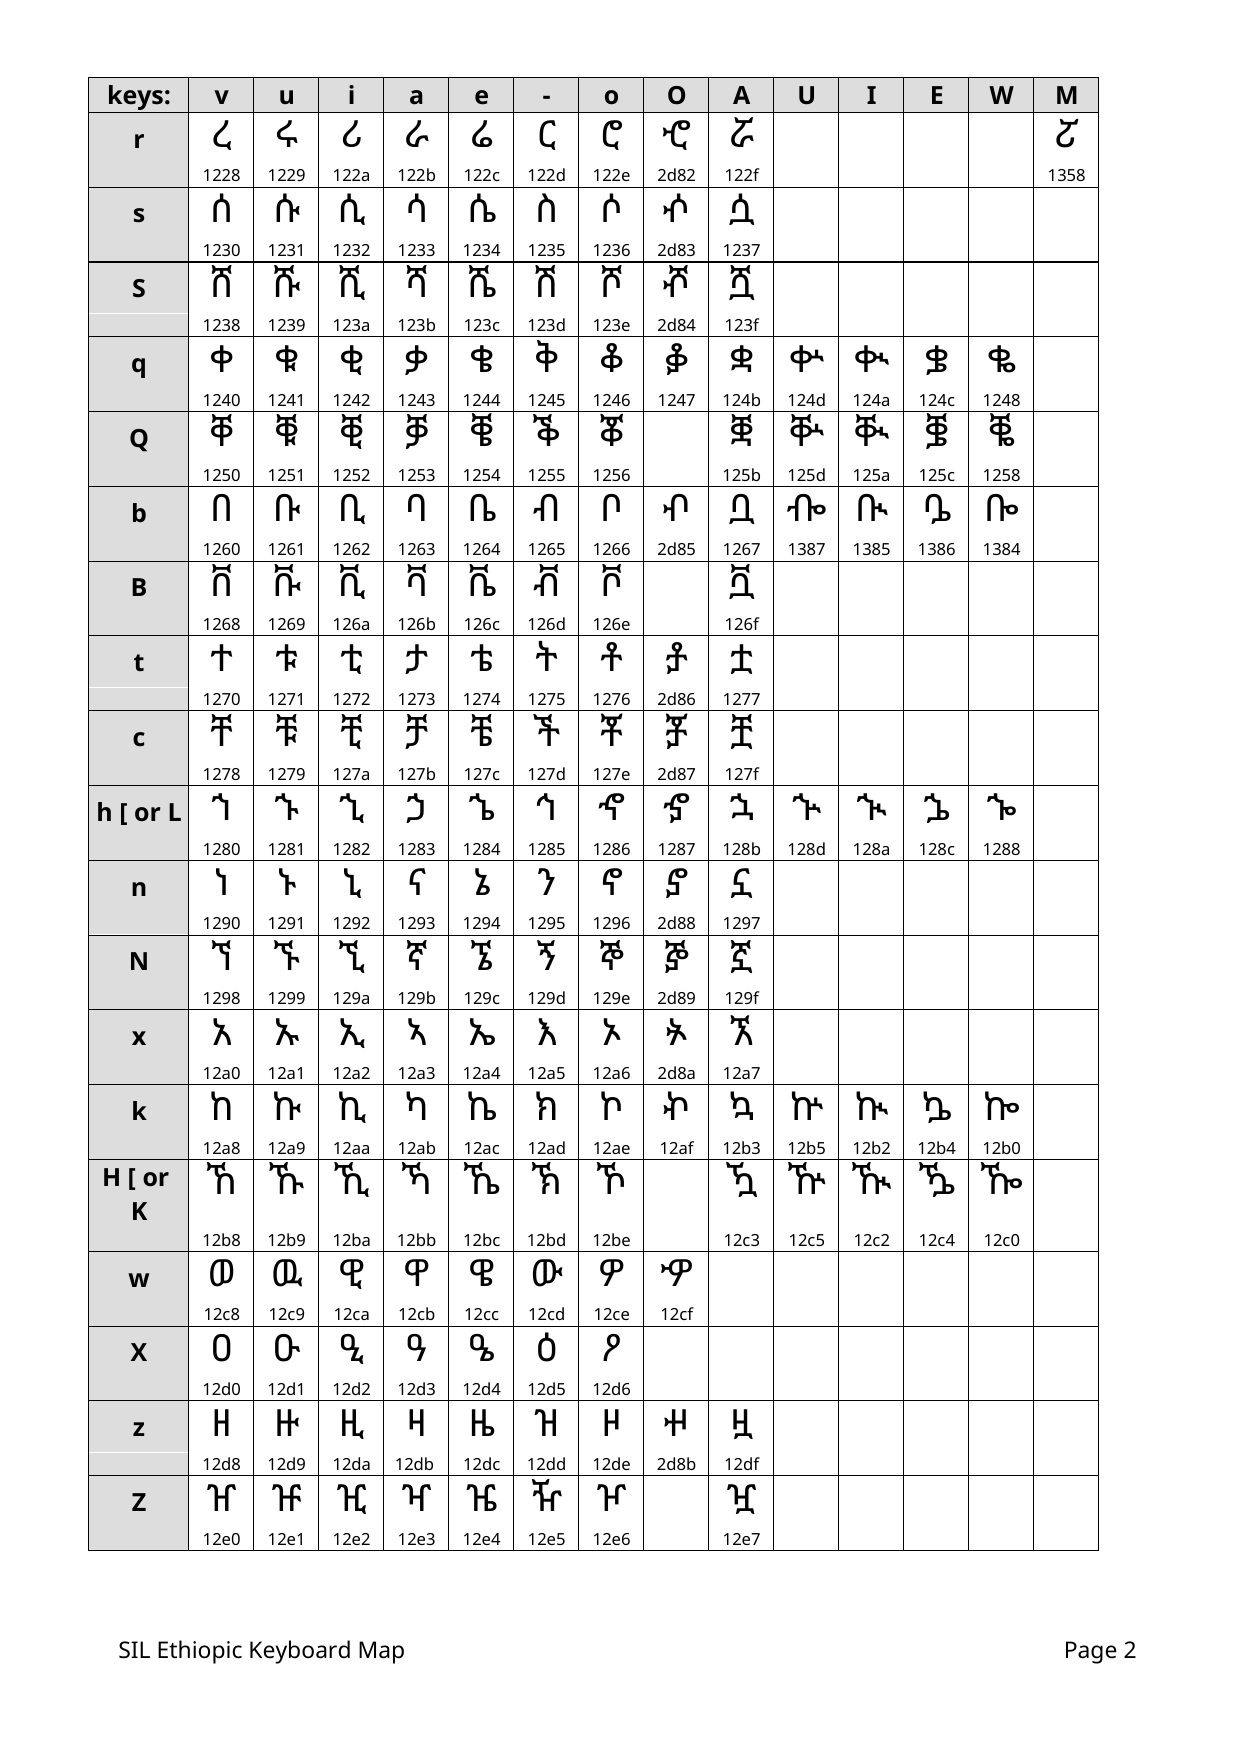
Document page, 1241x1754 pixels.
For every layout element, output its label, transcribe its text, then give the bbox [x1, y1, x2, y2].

table_cell 1282 [319, 837, 383, 860]
table_header M [1034, 78, 1098, 112]
table_cell 1265 [514, 538, 578, 561]
table_cell [839, 636, 903, 687]
table_cell [839, 1303, 903, 1326]
table_cell [89, 987, 188, 1009]
table_cell ቧ [709, 487, 773, 538]
table_cell 12d3 [384, 1378, 448, 1400]
table_cell 12d5 [514, 1378, 578, 1400]
table_cell 1274 [449, 688, 513, 710]
table_cell 12a3 [384, 1061, 448, 1084]
table_cell [644, 562, 708, 613]
table_cell ቶ [579, 636, 643, 687]
table_cell ኝ [514, 936, 578, 987]
table_cell ኮ [579, 1085, 643, 1136]
table_cell ዢ [319, 1476, 383, 1527]
table_cell ዊ [319, 1252, 383, 1303]
table_cell 12e6 [579, 1527, 643, 1550]
table_cell 1283 [384, 837, 448, 860]
table_cell [89, 239, 188, 261]
table_cell 1386 [904, 538, 968, 561]
table_cell 12ac [449, 1136, 513, 1159]
table_cell [774, 239, 838, 261]
table_cell ኑ [254, 861, 318, 912]
table_cell ኻ [384, 1160, 448, 1228]
table_cell ቌ [904, 337, 968, 388]
table_cell ዖ [579, 1327, 643, 1378]
table_cell ዉ [254, 1252, 318, 1303]
table_cell 1261 [254, 538, 318, 561]
table_cell [774, 762, 838, 785]
table_cell 122f [709, 164, 773, 187]
table_cell [969, 314, 1033, 336]
table_cell [89, 1527, 188, 1550]
table_cell 12cc [449, 1303, 513, 1326]
table_cell 123f [709, 314, 773, 336]
table_cell k [89, 1085, 188, 1136]
table_cell ኌ [904, 786, 968, 837]
table_cell 125d [774, 463, 838, 486]
table_cell 12e0 [189, 1527, 253, 1550]
table_cell ወ [189, 1252, 253, 1303]
table_cell [1034, 987, 1098, 1009]
table_cell ኋ [709, 786, 773, 837]
table_cell [774, 936, 838, 987]
table_cell ኂ [319, 786, 383, 837]
table_cell [904, 636, 968, 687]
table_cell 2d8b [644, 1453, 708, 1475]
table_cell ሩ [254, 113, 318, 164]
table_cell ዦ [579, 1476, 643, 1527]
table_cell ቀ [189, 337, 253, 388]
table_cell h [ or L [89, 786, 188, 837]
table_cell ባ [384, 487, 448, 538]
table_cell [1034, 1160, 1098, 1228]
table_cell 1253 [384, 463, 448, 486]
table_cell [969, 1527, 1033, 1550]
table_cell [774, 1401, 838, 1452]
table_cell ኺ [319, 1160, 383, 1228]
table_cell 12c5 [774, 1228, 838, 1251]
table_cell [969, 1453, 1033, 1475]
table_cell ቦ [579, 487, 643, 538]
table_cell 123b [384, 314, 448, 336]
table_cell [1034, 1228, 1098, 1251]
table_cell 12d9 [254, 1453, 318, 1475]
table_cell [89, 1136, 188, 1159]
table_cell ራ [384, 113, 448, 164]
table_cell 2d8a [644, 1061, 708, 1084]
table_cell ቜ [904, 412, 968, 463]
table_cell ቘ [969, 412, 1033, 463]
table_cell [904, 1327, 968, 1378]
table_cell b [89, 487, 188, 538]
table_cell 12cf [644, 1303, 708, 1326]
table_cell [89, 164, 188, 187]
table_cell 1269 [254, 613, 318, 635]
table_cell ሳ [384, 188, 448, 239]
table_cell 2d85 [644, 538, 708, 561]
table_cell 1260 [189, 538, 253, 561]
table_cell 12ba [319, 1228, 383, 1251]
table_cell [969, 263, 1033, 313]
table_header A [709, 78, 773, 112]
table_cell c [89, 711, 188, 762]
table_cell [1034, 487, 1098, 538]
table_cell 1358 [1034, 164, 1098, 187]
table_cell 12ab [384, 1136, 448, 1159]
table_cell 1292 [319, 912, 383, 934]
table_cell ሮ [579, 113, 643, 164]
table_cell 1250 [189, 463, 253, 486]
table_cell ዤ [449, 1476, 513, 1527]
table_cell ቊ [839, 337, 903, 388]
table_cell [1034, 314, 1098, 336]
table_cell ኇ [644, 786, 708, 837]
table_cell ዓ [384, 1327, 448, 1378]
table_cell ቄ [449, 337, 513, 388]
table_cell [89, 762, 188, 785]
table_cell 126e [579, 613, 643, 635]
table_cell 1284 [449, 837, 513, 860]
table_cell ዅ [774, 1160, 838, 1228]
table_cell [969, 562, 1033, 613]
table_cell [1034, 1303, 1098, 1326]
table_cell 129f [709, 987, 773, 1009]
table_cell ኹ [254, 1160, 318, 1228]
table_cell X [89, 1327, 188, 1378]
table_cell [904, 1252, 968, 1303]
table_cell [774, 314, 838, 336]
table_cell r [89, 113, 188, 164]
table_cell 12ca [319, 1303, 383, 1326]
table_cell S [89, 263, 188, 313]
table_cell [839, 688, 903, 710]
table_cell [904, 1378, 968, 1400]
table_cell ሸ [189, 263, 253, 313]
table_header v [189, 78, 253, 112]
table_cell [969, 1061, 1033, 1084]
table_cell 1267 [709, 538, 773, 561]
table_cell 124c [904, 388, 968, 411]
table_cell [839, 188, 903, 239]
table_cell 1252 [319, 463, 383, 486]
table_cell [904, 613, 968, 635]
table_cell ኪ [319, 1085, 383, 1136]
table_cell 12a5 [514, 1061, 578, 1084]
table_cell [89, 613, 188, 635]
table_cell 12bb [384, 1228, 448, 1251]
table_cell 1278 [189, 762, 253, 785]
table_cell ቖ [579, 412, 643, 463]
table_cell ኽ [514, 1160, 578, 1228]
table_cell 1276 [579, 688, 643, 710]
table_cell 12b8 [189, 1228, 253, 1251]
table_cell 12a2 [319, 1061, 383, 1084]
table_cell 2d87 [644, 762, 708, 785]
table_cell ኤ [449, 1010, 513, 1061]
table_cell [839, 861, 903, 912]
table_cell ኩ [254, 1085, 318, 1136]
table_cell [89, 912, 188, 934]
table_cell ኄ [449, 786, 513, 837]
table_cell ዞ [579, 1401, 643, 1452]
table_cell ዐ [189, 1327, 253, 1378]
table_cell ኛ [384, 936, 448, 987]
table_cell [904, 562, 968, 613]
table_header i [319, 78, 383, 112]
table_cell [969, 188, 1033, 239]
table_cell 1264 [449, 538, 513, 561]
table_cell ኚ [319, 936, 383, 987]
table_cell [839, 1401, 903, 1452]
table_cell [904, 987, 968, 1009]
table_header o [579, 78, 643, 112]
table_cell [644, 412, 708, 463]
table_cell 12dc [449, 1453, 513, 1475]
table_cell ሴ [449, 188, 513, 239]
table_cell [839, 912, 903, 934]
table_cell ኧ [709, 1010, 773, 1061]
table_cell ቫ [384, 562, 448, 613]
table_cell 12e7 [709, 1527, 773, 1550]
table_header keys: [89, 78, 188, 112]
table_cell ኟ [709, 936, 773, 987]
table_cell [839, 762, 903, 785]
table_cell ኗ [709, 861, 773, 912]
table_cell 1233 [384, 239, 448, 261]
table_cell [904, 1303, 968, 1326]
table_cell ሲ [319, 188, 383, 239]
table_cell [839, 239, 903, 261]
table_cell 128a [839, 837, 903, 860]
table_cell ዑ [254, 1327, 318, 1378]
table_cell [89, 1061, 188, 1084]
table_cell ቢ [319, 487, 383, 538]
table_cell 12de [579, 1453, 643, 1475]
table_cell 1242 [319, 388, 383, 411]
table_cell 126b [384, 613, 448, 635]
table_cell [839, 987, 903, 1009]
table_cell ቅ [514, 337, 578, 388]
table_cell ኦ [579, 1010, 643, 1061]
table_cell 2d86 [644, 688, 708, 710]
table_cell [1034, 1136, 1098, 1159]
table_cell ቤ [449, 487, 513, 538]
table_cell [644, 1476, 708, 1527]
table_cell [969, 164, 1033, 187]
table_cell 122c [449, 164, 513, 187]
table_cell n [89, 861, 188, 912]
table_cell ቆ [579, 337, 643, 388]
table_cell ዣ [384, 1476, 448, 1527]
table_cell ቯ [709, 562, 773, 613]
table_cell ዘ [189, 1401, 253, 1452]
table_cell 12a6 [579, 1061, 643, 1084]
table_cell ቩ [254, 562, 318, 613]
table_cell [1034, 1327, 1098, 1378]
table_cell 1299 [254, 987, 318, 1009]
table_cell 1243 [384, 388, 448, 411]
table_cell 1247 [644, 388, 708, 411]
table_cell [1034, 239, 1098, 261]
table_cell ኲ [839, 1085, 903, 1136]
table_cell [1034, 538, 1098, 561]
table_cell ሺ [319, 263, 383, 313]
table_cell 1246 [579, 388, 643, 411]
table_cell ቐ [189, 412, 253, 463]
table_cell 12b2 [839, 1136, 903, 1159]
table_cell 1297 [709, 912, 773, 934]
table_cell ቼ [449, 711, 513, 762]
table_cell 12c0 [969, 1228, 1033, 1251]
table_cell ፘ [1034, 113, 1098, 164]
table_cell 1275 [514, 688, 578, 710]
table_cell 1239 [254, 314, 318, 336]
table_cell ኯ [644, 1085, 708, 1136]
table_cell [839, 1010, 903, 1061]
table_cell [969, 613, 1033, 635]
table_cell [774, 1252, 838, 1303]
table_cell [839, 711, 903, 762]
table_cell 12e4 [449, 1527, 513, 1550]
table_cell 1279 [254, 762, 318, 785]
table_cell ሻ [384, 263, 448, 313]
table_cell ሹ [254, 263, 318, 313]
table_cell ᎇ [774, 487, 838, 538]
table_cell [1034, 613, 1098, 635]
table_cell [89, 688, 188, 710]
table_cell ⶇ [644, 711, 708, 762]
table_cell 12a7 [709, 1061, 773, 1084]
table_cell [904, 762, 968, 785]
table_header W [969, 78, 1033, 112]
table_cell [644, 1527, 708, 1550]
table_cell ኙ [254, 936, 318, 987]
table_cell 12c9 [254, 1303, 318, 1326]
table_cell 128d [774, 837, 838, 860]
table_cell ⶉ [644, 936, 708, 987]
table_cell 12da [319, 1453, 383, 1475]
table_cell ን [514, 861, 578, 912]
table_cell [1034, 388, 1098, 411]
table_cell ቪ [319, 562, 383, 613]
table_cell ቁ [254, 337, 318, 388]
table_cell [709, 1252, 773, 1303]
table_cell ዜ [449, 1401, 513, 1452]
table_cell 1384 [969, 538, 1033, 561]
table_cell ኈ [969, 786, 1033, 837]
table_header u [254, 78, 318, 112]
table_cell ሪ [319, 113, 383, 164]
table_cell ኘ [189, 936, 253, 987]
table_cell ሯ [709, 113, 773, 164]
table_cell t [89, 636, 188, 687]
table_cell [839, 263, 903, 313]
table_cell 126a [319, 613, 383, 635]
table_cell [644, 1228, 708, 1251]
table_cell 12b3 [709, 1136, 773, 1159]
table_cell [839, 314, 903, 336]
table_cell [1034, 1401, 1098, 1452]
table_cell 1293 [384, 912, 448, 934]
table_cell ቴ [449, 636, 513, 687]
table_cell ቂ [319, 337, 383, 388]
table_cell 12d2 [319, 1378, 383, 1400]
table_cell ዟ [709, 1401, 773, 1452]
table_cell [1034, 688, 1098, 710]
table_cell [1034, 188, 1098, 239]
table_cell [969, 239, 1033, 261]
table_cell [839, 1527, 903, 1550]
table_cell [904, 239, 968, 261]
table_cell ቾ [579, 711, 643, 762]
table_cell [1034, 562, 1098, 613]
table_cell 12ad [514, 1136, 578, 1159]
table_cell ኳ [709, 1085, 773, 1136]
table_cell [89, 314, 188, 336]
table_cell ዎ [579, 1252, 643, 1303]
table_cell 12ce [579, 1303, 643, 1326]
table_cell ኍ [774, 786, 838, 837]
table_cell [904, 1453, 968, 1475]
table_cell 1232 [319, 239, 383, 261]
table_cell [969, 912, 1033, 934]
table_cell 1270 [189, 688, 253, 710]
table_cell [89, 388, 188, 411]
table_cell 1258 [969, 463, 1033, 486]
table_cell [89, 463, 188, 486]
table_cell [774, 1453, 838, 1475]
table_cell [904, 1476, 968, 1527]
table_cell 12af [644, 1136, 708, 1159]
table_cell 1230 [189, 239, 253, 261]
table_cell 1262 [319, 538, 383, 561]
table_cell ስ [514, 188, 578, 239]
table_cell 1298 [189, 987, 253, 1009]
table_cell [774, 636, 838, 687]
table_cell 2d82 [644, 164, 708, 187]
table_cell [839, 1476, 903, 1527]
table_cell [904, 113, 968, 164]
table_header I [839, 78, 903, 112]
table_cell ዋ [384, 1252, 448, 1303]
table_cell 1288 [969, 837, 1033, 860]
table_cell ዛ [384, 1401, 448, 1452]
table_cell ኀ [189, 786, 253, 837]
table_cell [904, 861, 968, 912]
table_cell 126d [514, 613, 578, 635]
table_cell 1268 [189, 613, 253, 635]
table_cell [89, 1453, 188, 1475]
table_cell ቚ [839, 412, 903, 463]
table_cell 1228 [189, 164, 253, 187]
table_cell [904, 1527, 968, 1550]
table_cell [839, 613, 903, 635]
table_cell [839, 1378, 903, 1400]
table_cell 1387 [774, 538, 838, 561]
table_cell 12d6 [579, 1378, 643, 1400]
table_cell ቸ [189, 711, 253, 762]
table_cell N [89, 936, 188, 987]
table_cell [839, 1061, 903, 1084]
table_cell 1277 [709, 688, 773, 710]
table_cell ⶂ [644, 113, 708, 164]
table_cell 1273 [384, 688, 448, 710]
table_cell s [89, 188, 188, 239]
table_cell ኴ [904, 1085, 968, 1136]
table_header O [644, 78, 708, 112]
table_cell [709, 1303, 773, 1326]
table_cell 1248 [969, 388, 1033, 411]
table_cell [1034, 1378, 1098, 1400]
table_header e [449, 78, 513, 112]
table_cell ቨ [189, 562, 253, 613]
table_cell 12aa [319, 1136, 383, 1159]
table_cell [1034, 263, 1098, 313]
table_cell 1285 [514, 837, 578, 860]
table_cell ኃ [384, 786, 448, 837]
table_cell 1296 [579, 912, 643, 934]
table_cell ሾ [579, 263, 643, 313]
table_cell 1245 [514, 388, 578, 411]
table_cell ኒ [319, 861, 383, 912]
table_cell 1294 [449, 912, 513, 934]
table_cell [839, 113, 903, 164]
table_cell [774, 1476, 838, 1527]
table_cell [644, 613, 708, 635]
table_cell [774, 188, 838, 239]
table_cell ኜ [449, 936, 513, 987]
table_cell 12c2 [839, 1228, 903, 1251]
table_cell [1034, 762, 1098, 785]
table_cell 1286 [579, 837, 643, 860]
table_cell ረ [189, 113, 253, 164]
table_cell [904, 188, 968, 239]
table_cell [644, 463, 708, 486]
table_cell [904, 688, 968, 710]
table_cell [774, 861, 838, 912]
table_cell [1034, 412, 1098, 463]
table_cell ቷ [709, 636, 773, 687]
table_cell ኼ [449, 1160, 513, 1228]
table_cell ሽ [514, 263, 578, 313]
table_cell 1295 [514, 912, 578, 934]
table_cell [644, 1378, 708, 1400]
table_cell 127f [709, 762, 773, 785]
table_cell [1034, 1252, 1098, 1303]
table_cell ᎅ [839, 487, 903, 538]
table_cell [904, 912, 968, 934]
table_cell [774, 1327, 838, 1378]
table_cell 122d [514, 164, 578, 187]
table_cell ተ [189, 636, 253, 687]
table_cell z [89, 1401, 188, 1452]
table_cell Z [89, 1476, 188, 1527]
table_cell 129a [319, 987, 383, 1009]
table_header a [384, 78, 448, 112]
table_cell [1034, 1085, 1098, 1136]
table_cell 125c [904, 463, 968, 486]
table_cell ⶋ [644, 1401, 708, 1452]
table_cell 1272 [319, 688, 383, 710]
table_cell 12d8 [189, 1453, 253, 1475]
table_cell 12d4 [449, 1378, 513, 1400]
table_cell 1254 [449, 463, 513, 486]
table_cell w [89, 1252, 188, 1303]
table_cell ብ [514, 487, 578, 538]
table_cell 122e [579, 164, 643, 187]
table_cell ቭ [514, 562, 578, 613]
table_cell 12a4 [449, 1061, 513, 1084]
table_cell [774, 912, 838, 934]
table_cell [839, 1453, 903, 1475]
table_cell [904, 711, 968, 762]
table_cell ኡ [254, 1010, 318, 1061]
table_cell ዒ [319, 1327, 383, 1378]
table_cell ዝ [514, 1401, 578, 1452]
table_cell 1240 [189, 388, 253, 411]
table_cell 2d89 [644, 987, 708, 1009]
table_cell ና [384, 861, 448, 912]
table_cell 127e [579, 762, 643, 785]
table_cell ከ [189, 1085, 253, 1136]
table_cell 12b9 [254, 1228, 318, 1251]
table_cell [969, 861, 1033, 912]
table_cell በ [189, 487, 253, 538]
table_cell 126c [449, 613, 513, 635]
table_cell [969, 1476, 1033, 1527]
table_cell [904, 314, 968, 336]
table_cell [1034, 711, 1098, 762]
table_cell [904, 936, 968, 987]
table_cell 123c [449, 314, 513, 336]
table_cell 12dd [514, 1453, 578, 1475]
table_cell [89, 1378, 188, 1400]
table_cell [969, 987, 1033, 1009]
table_cell 127d [514, 762, 578, 785]
table_cell ቋ [709, 337, 773, 388]
table_cell [839, 562, 903, 613]
table_cell እ [514, 1010, 578, 1061]
table_cell ዀ [969, 1160, 1033, 1228]
table_cell ሿ [709, 263, 773, 313]
table_cell [969, 762, 1033, 785]
table_cell [644, 1327, 708, 1378]
table_cell 12b4 [904, 1136, 968, 1159]
table_cell [1034, 337, 1098, 388]
table_cell ቑ [254, 412, 318, 463]
table_cell ኢ [319, 1010, 383, 1061]
table_cell [774, 1527, 838, 1550]
table_cell 12e2 [319, 1527, 383, 1550]
table_cell ኔ [449, 861, 513, 912]
table_cell ቒ [319, 412, 383, 463]
table_cell 2d83 [644, 239, 708, 261]
table_cell ው [514, 1252, 578, 1303]
table_cell [774, 613, 838, 635]
table_header E [904, 78, 968, 112]
table_cell 126f [709, 613, 773, 635]
table_cell [774, 562, 838, 613]
table_cell 122b [384, 164, 448, 187]
table_cell [1034, 786, 1098, 837]
table_cell 1281 [254, 837, 318, 860]
table_cell [774, 1378, 838, 1400]
table_cell ቿ [709, 711, 773, 762]
table_cell ሶ [579, 188, 643, 239]
table_cell ⶆ [644, 636, 708, 687]
table_cell 12bc [449, 1228, 513, 1251]
table_cell 1241 [254, 388, 318, 411]
table_cell [89, 538, 188, 561]
table_cell [969, 1010, 1033, 1061]
table_cell H [ or K [89, 1160, 188, 1228]
table_cell 123e [579, 314, 643, 336]
table_cell [1034, 1061, 1098, 1084]
table_header - [514, 78, 578, 112]
table_cell ዌ [449, 1252, 513, 1303]
table_cell 1280 [189, 837, 253, 860]
table_cell 1271 [254, 688, 318, 710]
table_cell 129b [384, 987, 448, 1009]
table_cell [1034, 636, 1098, 687]
table_cell [774, 263, 838, 313]
table_cell 12c3 [709, 1228, 773, 1251]
table_cell ነ [189, 861, 253, 912]
table_cell [774, 1061, 838, 1084]
table_cell ኰ [969, 1085, 1033, 1136]
table_cell [969, 113, 1033, 164]
table_cell [1034, 463, 1098, 486]
table_cell ⶄ [644, 263, 708, 313]
table_cell [1034, 1527, 1098, 1550]
table_cell ት [514, 636, 578, 687]
table_cell 127b [384, 762, 448, 785]
table_cell [774, 711, 838, 762]
table_cell 1256 [579, 463, 643, 486]
table_cell 1290 [189, 912, 253, 934]
table_cell 12ae [579, 1136, 643, 1159]
table_cell 125b [709, 463, 773, 486]
table_cell ቍ [774, 337, 838, 388]
table_cell 1238 [189, 314, 253, 336]
table_cell [644, 1160, 708, 1228]
table_cell [969, 1401, 1033, 1452]
table_cell ዕ [514, 1327, 578, 1378]
table_cell ቝ [774, 412, 838, 463]
table_cell ዄ [904, 1160, 968, 1228]
table_cell 1287 [644, 837, 708, 860]
table_cell [774, 1010, 838, 1061]
table_cell [969, 636, 1033, 687]
table_cell ሼ [449, 263, 513, 313]
table_cell አ [189, 1010, 253, 1061]
table_cell [904, 164, 968, 187]
table_cell ዔ [449, 1327, 513, 1378]
table_cell 128c [904, 837, 968, 860]
table_cell 12a9 [254, 1136, 318, 1159]
table_cell [904, 1010, 968, 1061]
table_cell ⶊ [644, 1010, 708, 1061]
table_cell [904, 263, 968, 313]
table_cell ዃ [709, 1160, 773, 1228]
table_cell ዠ [189, 1476, 253, 1527]
table_cell ⶅ [644, 487, 708, 538]
table_cell ኖ [579, 861, 643, 912]
table_cell 127c [449, 762, 513, 785]
table_cell 1385 [839, 538, 903, 561]
table_cell 2d88 [644, 912, 708, 934]
table_cell [969, 688, 1033, 710]
table_cell 12cb [384, 1303, 448, 1326]
table_cell [774, 1303, 838, 1326]
table_cell ቛ [709, 412, 773, 463]
table_cell x [89, 1010, 188, 1061]
table_cell 1231 [254, 239, 318, 261]
table_cell [904, 1061, 968, 1084]
table_cell ᎆ [904, 487, 968, 538]
table_cell ቮ [579, 562, 643, 613]
table_cell 12c4 [904, 1228, 968, 1251]
table_cell 12e3 [384, 1527, 448, 1550]
table_cell ቺ [319, 711, 383, 762]
table_cell 128b [709, 837, 773, 860]
table_cell 1244 [449, 388, 513, 411]
table_cell ቬ [449, 562, 513, 613]
table_cell 12b0 [969, 1136, 1033, 1159]
table_cell ቡ [254, 487, 318, 538]
table_header U [774, 78, 838, 112]
table_cell [89, 1228, 188, 1251]
table_cell [709, 1327, 773, 1378]
table_cell [969, 1252, 1033, 1303]
table_cell [89, 1303, 188, 1326]
table_cell 129e [579, 987, 643, 1009]
table_cell [969, 936, 1033, 987]
table_cell 12db [384, 1453, 448, 1475]
table_cell ቔ [449, 412, 513, 463]
table_cell 12e1 [254, 1527, 318, 1550]
table_cell ኬ [449, 1085, 513, 1136]
table_cell 1255 [514, 463, 578, 486]
table_cell 123a [319, 314, 383, 336]
table_cell ኆ [579, 786, 643, 837]
table_cell ኣ [384, 1010, 448, 1061]
table_cell [1034, 1010, 1098, 1061]
table_cell [1034, 861, 1098, 912]
table_cell ር [514, 113, 578, 164]
table_cell ኵ [774, 1085, 838, 1136]
table_cell 12b5 [774, 1136, 838, 1159]
table_cell 2d84 [644, 314, 708, 336]
table_cell ዚ [319, 1401, 383, 1452]
table_cell [969, 711, 1033, 762]
table_cell ዏ [644, 1252, 708, 1303]
table_cell 12d0 [189, 1378, 253, 1400]
table_cell [1034, 837, 1098, 860]
table_cell 12cd [514, 1303, 578, 1326]
table_cell ዡ [254, 1476, 318, 1527]
table_cell ᎄ [969, 487, 1033, 538]
table_cell ቓ [384, 412, 448, 463]
table_cell [774, 113, 838, 164]
table_cell 12a0 [189, 1061, 253, 1084]
table_cell ች [514, 711, 578, 762]
table_cell ታ [384, 636, 448, 687]
table_cell B [89, 562, 188, 613]
table_cell [774, 987, 838, 1009]
table_cell ቻ [384, 711, 448, 762]
table_cell ዙ [254, 1401, 318, 1452]
table_cell ቲ [319, 636, 383, 687]
table_cell 123d [514, 314, 578, 336]
table_cell 124d [774, 388, 838, 411]
table_cell ኁ [254, 786, 318, 837]
table_cell 1236 [579, 239, 643, 261]
table_cell 1235 [514, 239, 578, 261]
table_cell ⶈ [644, 861, 708, 912]
table_cell ሷ [709, 188, 773, 239]
table_cell 12df [709, 1453, 773, 1475]
table_cell 1237 [709, 239, 773, 261]
table_cell [774, 688, 838, 710]
table_cell [904, 1401, 968, 1452]
table_cell 12e5 [514, 1527, 578, 1550]
table_cell [1034, 1453, 1098, 1475]
table_cell ካ [384, 1085, 448, 1136]
table_cell ቹ [254, 711, 318, 762]
table_cell 1266 [579, 538, 643, 561]
table_cell ኅ [514, 786, 578, 837]
table_cell [709, 1378, 773, 1400]
table_cell 124a [839, 388, 903, 411]
table_cell ሰ [189, 188, 253, 239]
table_cell ሱ [254, 188, 318, 239]
table_cell ⶃ [644, 188, 708, 239]
table_cell ዂ [839, 1160, 903, 1228]
table_cell ኊ [839, 786, 903, 837]
table_cell q [89, 337, 188, 388]
table_cell ቃ [384, 337, 448, 388]
table_cell ሬ [449, 113, 513, 164]
table_cell [839, 164, 903, 187]
table_cell [839, 1327, 903, 1378]
table_cell ክ [514, 1085, 578, 1136]
table_cell 129d [514, 987, 578, 1009]
table_cell ዥ [514, 1476, 578, 1527]
table_cell ቱ [254, 636, 318, 687]
table_cell 1229 [254, 164, 318, 187]
table_cell Q [89, 412, 188, 463]
table_cell [1034, 1476, 1098, 1527]
table_cell 1251 [254, 463, 318, 486]
table_cell [969, 1327, 1033, 1378]
table_cell ቈ [969, 337, 1033, 388]
table_cell 1234 [449, 239, 513, 261]
table_cell 12d1 [254, 1378, 318, 1400]
table_cell [969, 1378, 1033, 1400]
table_cell [1034, 936, 1098, 987]
table_cell [969, 1303, 1033, 1326]
table_cell 12bd [514, 1228, 578, 1251]
table_cell 1263 [384, 538, 448, 561]
table_cell ኞ [579, 936, 643, 987]
table_cell ኾ [579, 1160, 643, 1228]
table_cell 12be [579, 1228, 643, 1251]
table_cell [839, 936, 903, 987]
table_cell 129c [449, 987, 513, 1009]
table_cell 122a [319, 164, 383, 187]
table_cell 12c8 [189, 1303, 253, 1326]
table_cell 12a1 [254, 1061, 318, 1084]
table_cell 1291 [254, 912, 318, 934]
table_cell ቇ [644, 337, 708, 388]
table_cell ኸ [189, 1160, 253, 1228]
table_cell ዧ [709, 1476, 773, 1527]
table_cell 127a [319, 762, 383, 785]
table_cell 125a [839, 463, 903, 486]
table_cell [89, 837, 188, 860]
table_cell 124b [709, 388, 773, 411]
table_cell ቕ [514, 412, 578, 463]
table_cell [1034, 912, 1098, 934]
table_cell [774, 164, 838, 187]
table_cell [839, 1252, 903, 1303]
table_cell 12a8 [189, 1136, 253, 1159]
